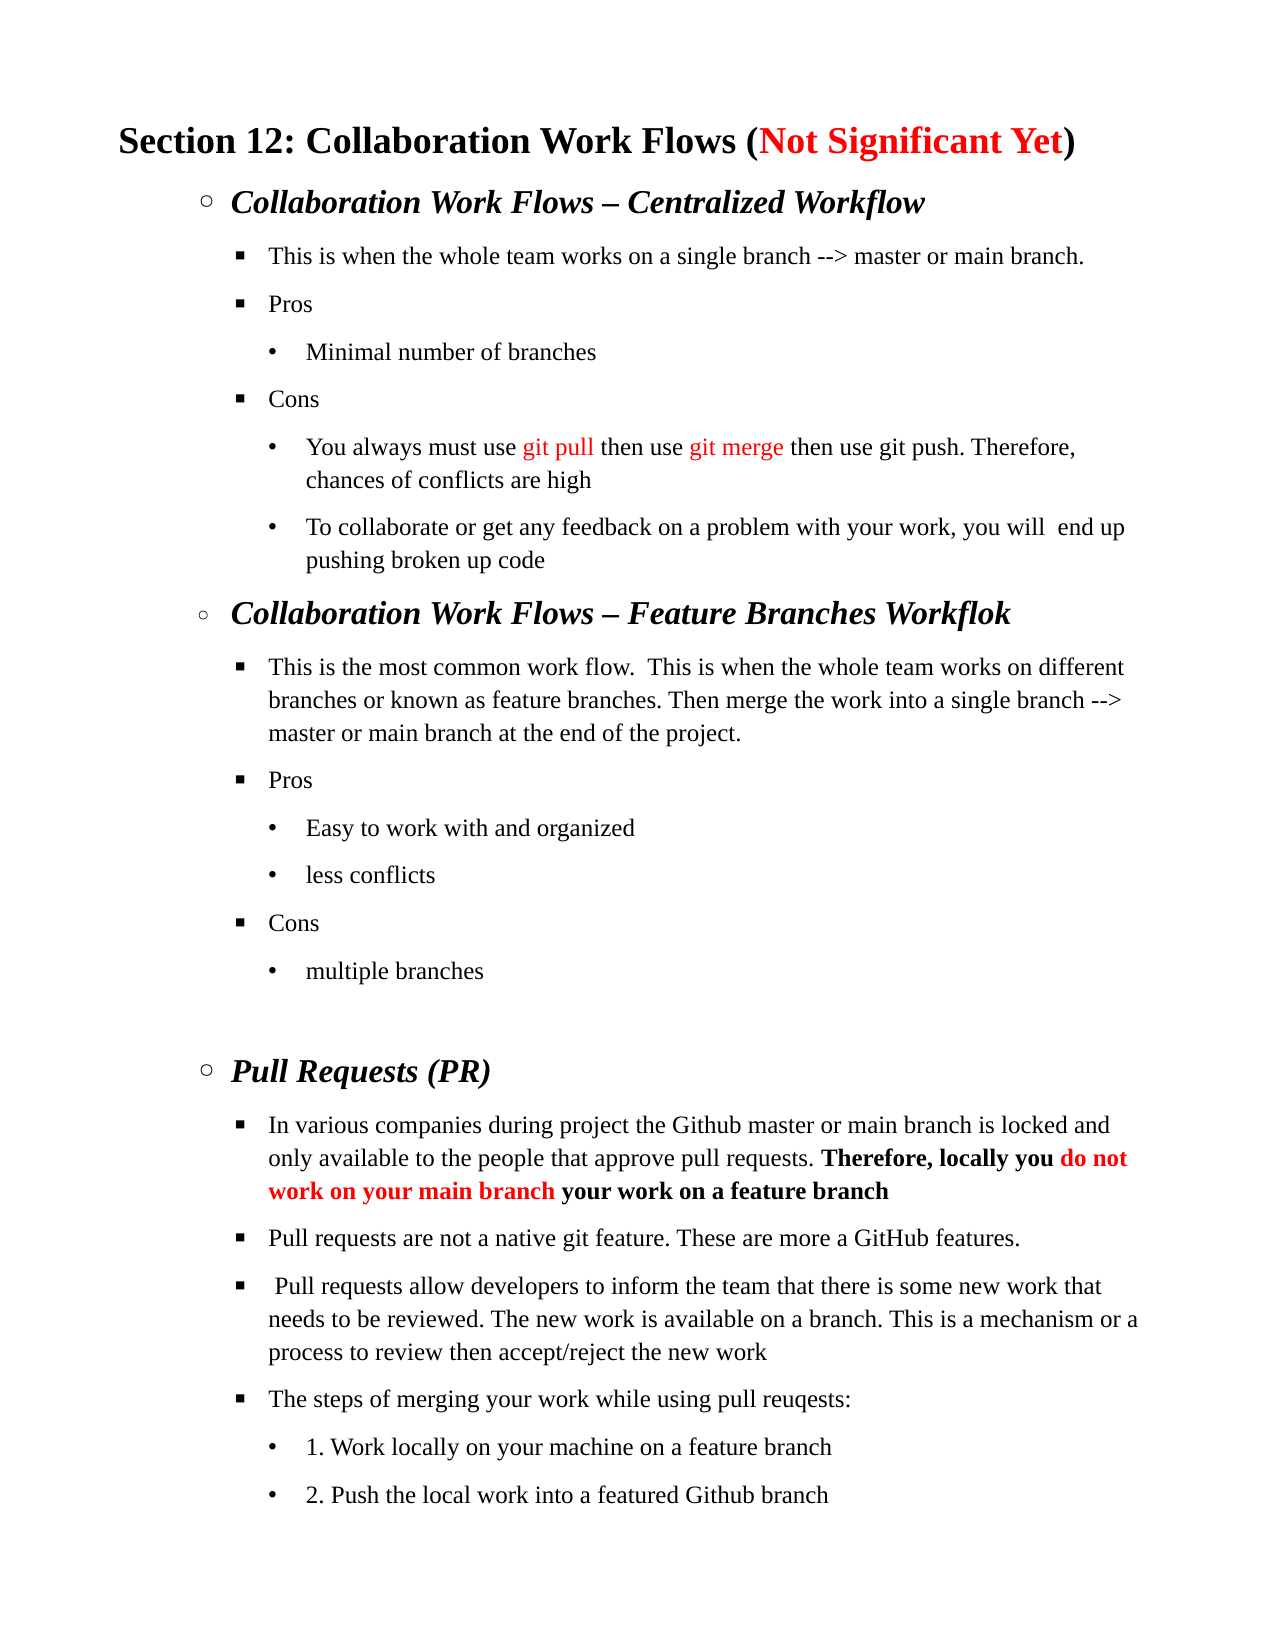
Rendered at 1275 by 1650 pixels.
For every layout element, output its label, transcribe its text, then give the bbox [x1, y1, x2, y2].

list This is the most common work flow. This is when the whole team works on different branches or known as feature branches. Then merge the work into a single branch --> master or main branch at the end of the project. [231, 652, 1157, 747]
list Pros [231, 765, 1157, 794]
list To collaborate or get any feedback on a problem with your work, you will end up pushing broken up code [268, 512, 1157, 574]
list Pull requests allow developers to inform the team that there is some new work that needs to be reviewed. The new work is available on a branch. This is a mechanism or a process to review then accept/reject the new work [231, 1271, 1157, 1366]
list Collaboration Work Flows – Feature Branches Workflok [193, 593, 1157, 631]
list 2. Push the local work into a featured Github branch [268, 1480, 1157, 1508]
list You always must use git pull then use git merge then use git push. Therefore, chances of conflicts are high [268, 432, 1157, 494]
list multiple branches [268, 956, 1157, 984]
list Cons [231, 384, 1157, 413]
list less conflicts [268, 861, 1157, 889]
list Minimal number of branches [268, 337, 1157, 365]
list Pull Requests (PR) [193, 1051, 1157, 1089]
list The steps of merging your work while using pull reuqests: [231, 1384, 1157, 1413]
list This is when the whole team works on a single branch --> master or main branch. [231, 241, 1157, 270]
list Collaboration Work Flows – Centralized Workflow [193, 183, 1157, 221]
list 1. Work locally on your machine on a feature branch [268, 1432, 1157, 1461]
text Section 12: Collaboration Work Flows (Not Significant Yet) [118, 118, 1157, 162]
list Cons [231, 908, 1157, 937]
list In various companies during project the Github master or main branch is locked and only available to the people that approve pull requests. Therefore, locally you do not work on your main branch your work on a feature branch [231, 1110, 1157, 1204]
list Pros [231, 289, 1157, 318]
list Pull requests are not a native git feature. These are more a GitHub features. [231, 1223, 1157, 1252]
list Easy to work with and organized [268, 813, 1157, 842]
